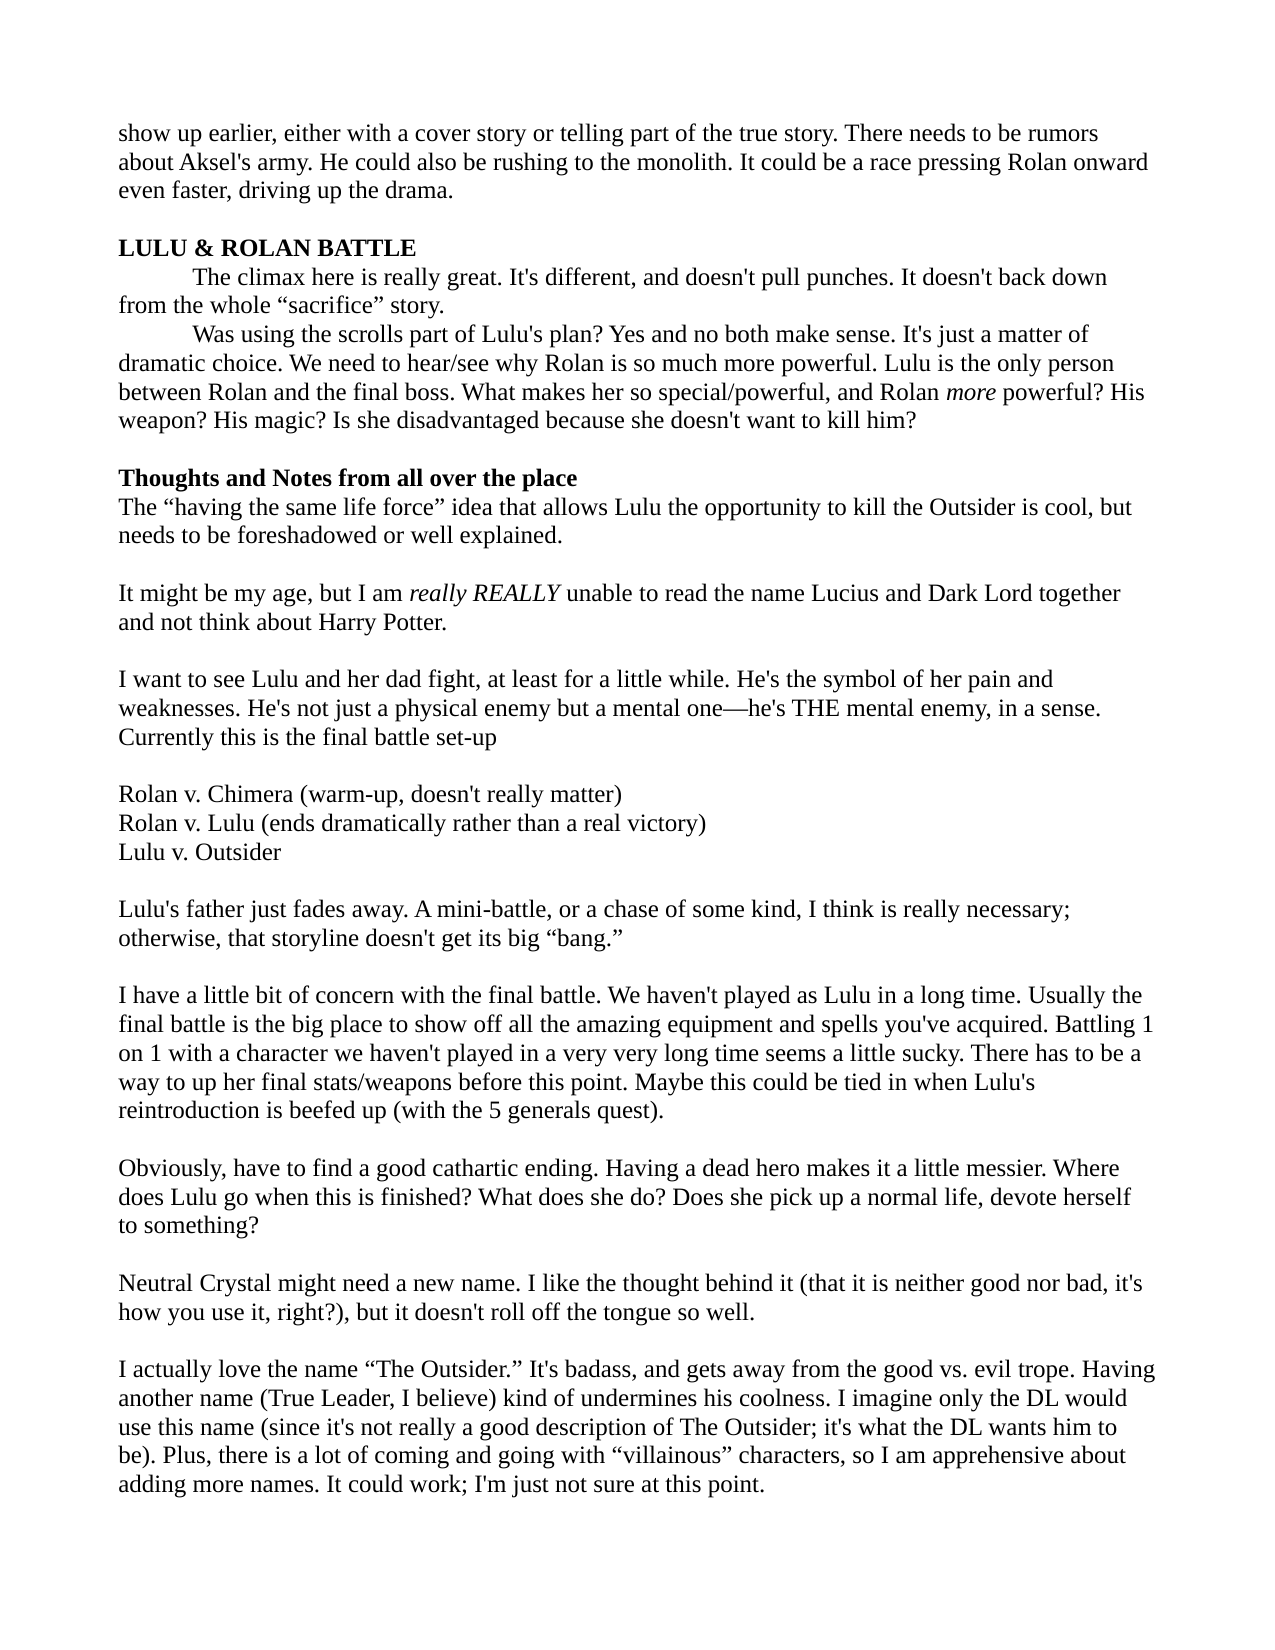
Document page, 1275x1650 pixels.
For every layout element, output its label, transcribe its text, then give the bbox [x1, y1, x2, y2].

text Lulu v. Outsider [118, 837, 1157, 866]
text I actually love the name “The Outsider.” It's badass, and gets away from the good vs. evil trope. Having another name (True Leader, I believe) kind of undermines his coolness. I imagine only the DL would use this name (since it's not really a good description of The Outsider; it's what the DL wants him to be). Plus, there is a lot of coming and going with “villainous” characters, so I am apprehensive about adding more names. It could work; I'm just not sure at this point. [118, 1354, 1157, 1498]
text LULU & ROLAN BATTLE [118, 233, 1157, 262]
text It might be my age, but I am really REALLY unable to read the name Lucius and Dark Lord together and not think about Harry Potter. [118, 578, 1157, 636]
text The “having the same life force” idea that allows Lulu the opportunity to kill the Outsider is cool, but needs to be foreshadowed or well explained. [118, 492, 1157, 549]
text Was using the scrolls part of Lulu's plan? Yes and no both make sense. It's just a matter of dramatic choice. We need to hear/see why Rolan is so much more powerful. Lulu is the only person between Rolan and the final boss. What makes her so special/powerful, and Rolan more powerful? His weapon? His magic? Is she disadvantaged because she doesn't want to kill him? [118, 319, 1157, 434]
text Thoughts and Notes from all over the place [118, 463, 1157, 492]
text I have a little bit of concern with the final battle. We haven't played as Lulu in a long time. Usually the final battle is the big place to show off all the amazing equipment and spells you've acquired. Battling 1 on 1 with a character we haven't played in a very very long time seems a little sucky. There has to be a way to up her final stats/weapons before this point. Maybe this could be tied in when Lulu's reintroduction is beefed up (with the 5 generals quest). [118, 981, 1157, 1124]
text Rolan v. Chimera (warm-up, doesn't really matter) [118, 779, 1157, 808]
text Lulu's father just fades away. A mini-battle, or a chase of some kind, I think is really necessary; otherwise, that storyline doesn't get its big “bang.” [118, 894, 1157, 952]
text The climax here is really great. It's different, and doesn't pull punches. It doesn't back down from the whole “sacrifice” story. [118, 262, 1157, 319]
text Rolan v. Lulu (ends dramatically rather than a real victory) [118, 808, 1157, 837]
text Obviously, have to find a good cathartic ending. Having a dead hero makes it a little messier. Where does Lulu go when this is finished? What does she do? Does she pick up a normal life, devote herself to something? [118, 1153, 1157, 1239]
text Neutral Crystal might need a new name. I like the thought behind it (that it is neither good nor bad, it's how you use it, right?), but it doesn't roll off the tongue so well. [118, 1268, 1157, 1326]
text show up earlier, either with a cover story or telling part of the true story. There needs to be rumors about Aksel's army. He could also be rushing to the monolith. It could be a race pressing Rolan onward even faster, driving up the drama. [118, 118, 1157, 204]
text I want to see Lulu and her dad fight, at least for a little while. He's the symbol of her pain and weaknesses. He's not just a physical enemy but a mental one—he's THE mental enemy, in a sense. Currently this is the final battle set-up [118, 664, 1157, 751]
